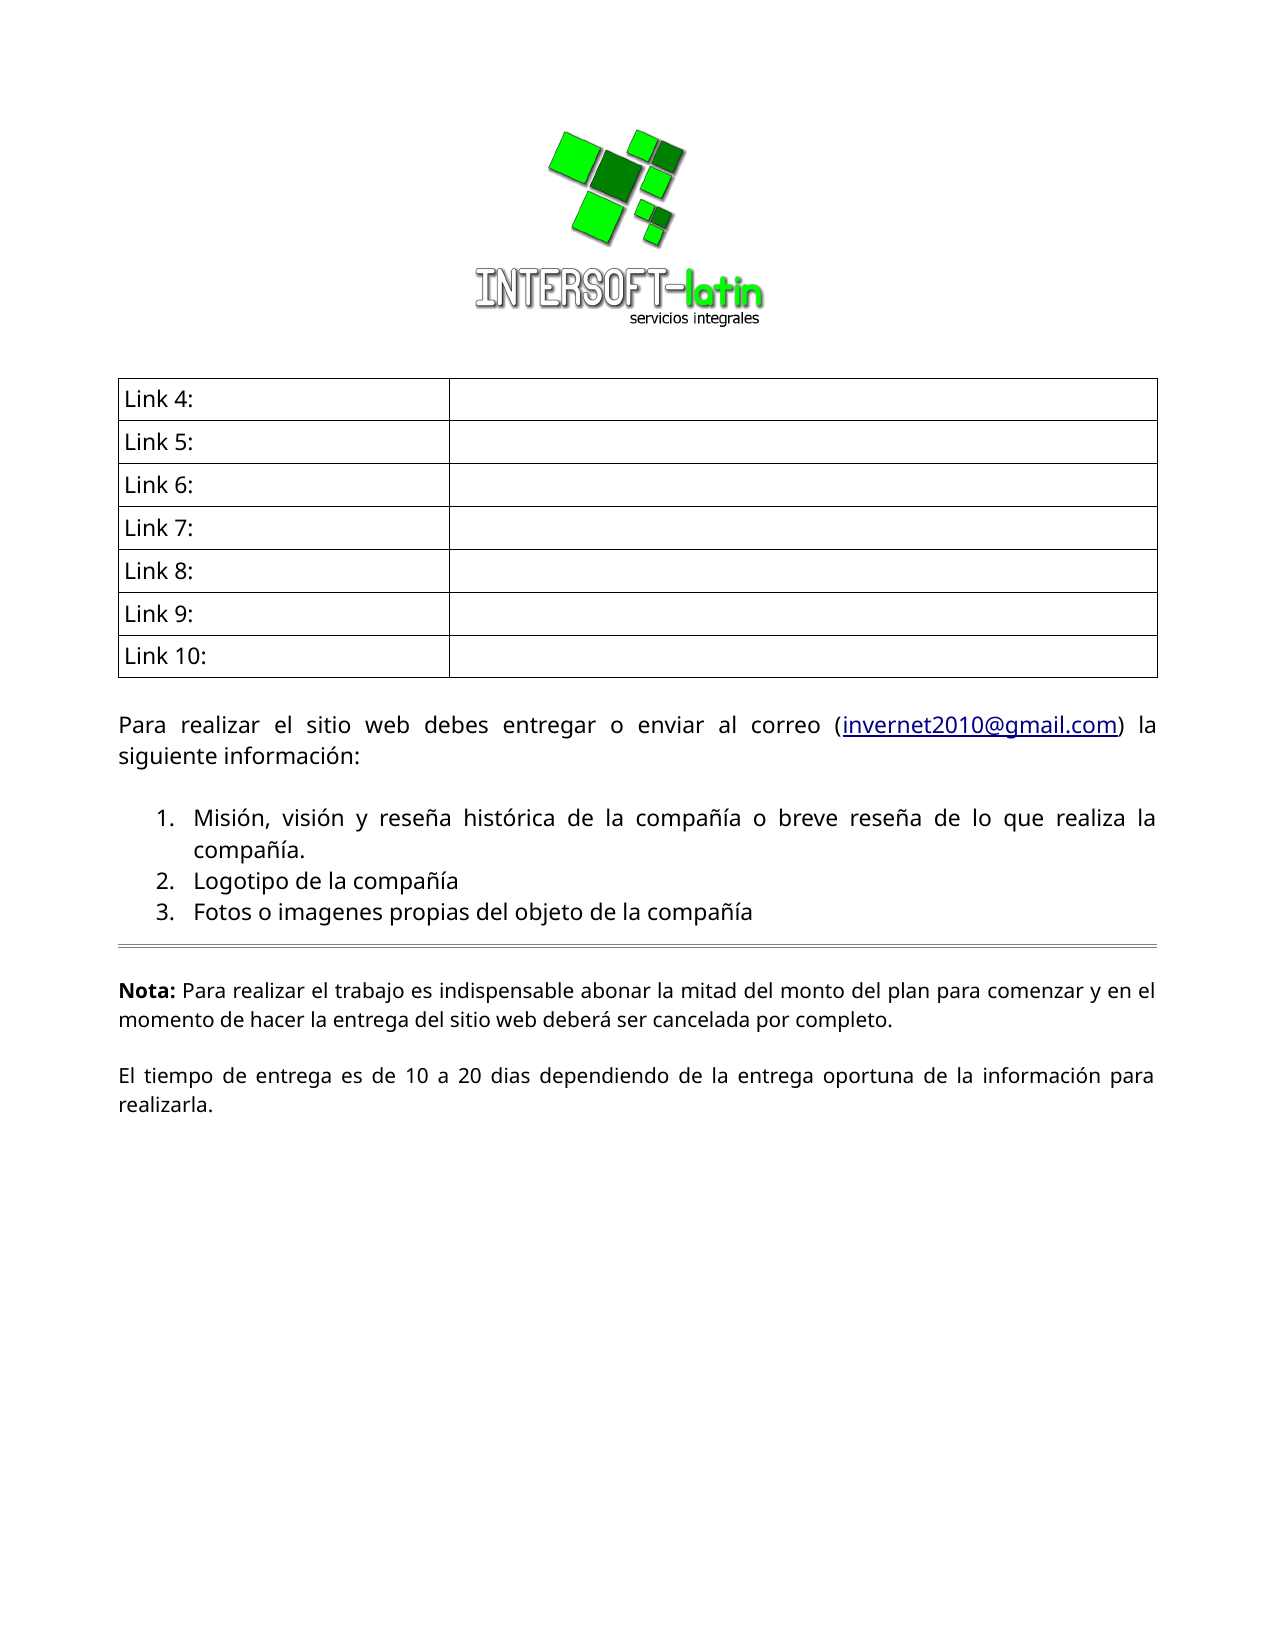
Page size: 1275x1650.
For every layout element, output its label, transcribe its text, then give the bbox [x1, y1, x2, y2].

table_cell Link 9: [119, 593, 449, 634]
table_cell [450, 636, 1157, 677]
table_cell Link 6: [119, 464, 449, 506]
text Nota: Para realizar el trabajo es indispensable abonar la mitad del monto del plan para comenzar y en el momento de hacer la entrega del sitio web deberá ser cancelada por completo. [118, 976, 1157, 1033]
table_cell Link 4: [119, 379, 449, 420]
table_cell [450, 421, 1157, 463]
table_cell [450, 507, 1157, 549]
text Para realizar el sitio web debes entregar o enviar al correo (invernet2010@gmail.com) la siguiente información: [118, 709, 1157, 771]
table_cell Link 8: [119, 550, 449, 592]
table_cell [450, 550, 1157, 592]
text El tiempo de entrega es de 10 a 20 dias dependiendo de la entrega oportuna de la información para realizarla. [118, 1062, 1157, 1118]
table_cell [450, 593, 1157, 634]
picture [456, 123, 793, 331]
table_cell Link 7: [119, 507, 449, 549]
list Misión, visión y reseña histórica de la compañía o breve reseña de lo que realiza la compañía. [156, 802, 1157, 865]
list Fotos o imagenes propias del objeto de la compañía [156, 896, 1157, 927]
table_cell Link 10: [119, 636, 449, 677]
table_cell [450, 464, 1157, 506]
table_cell [450, 379, 1157, 420]
table_cell Link 5: [119, 421, 449, 463]
list Logotipo de la compañía [156, 865, 1157, 896]
